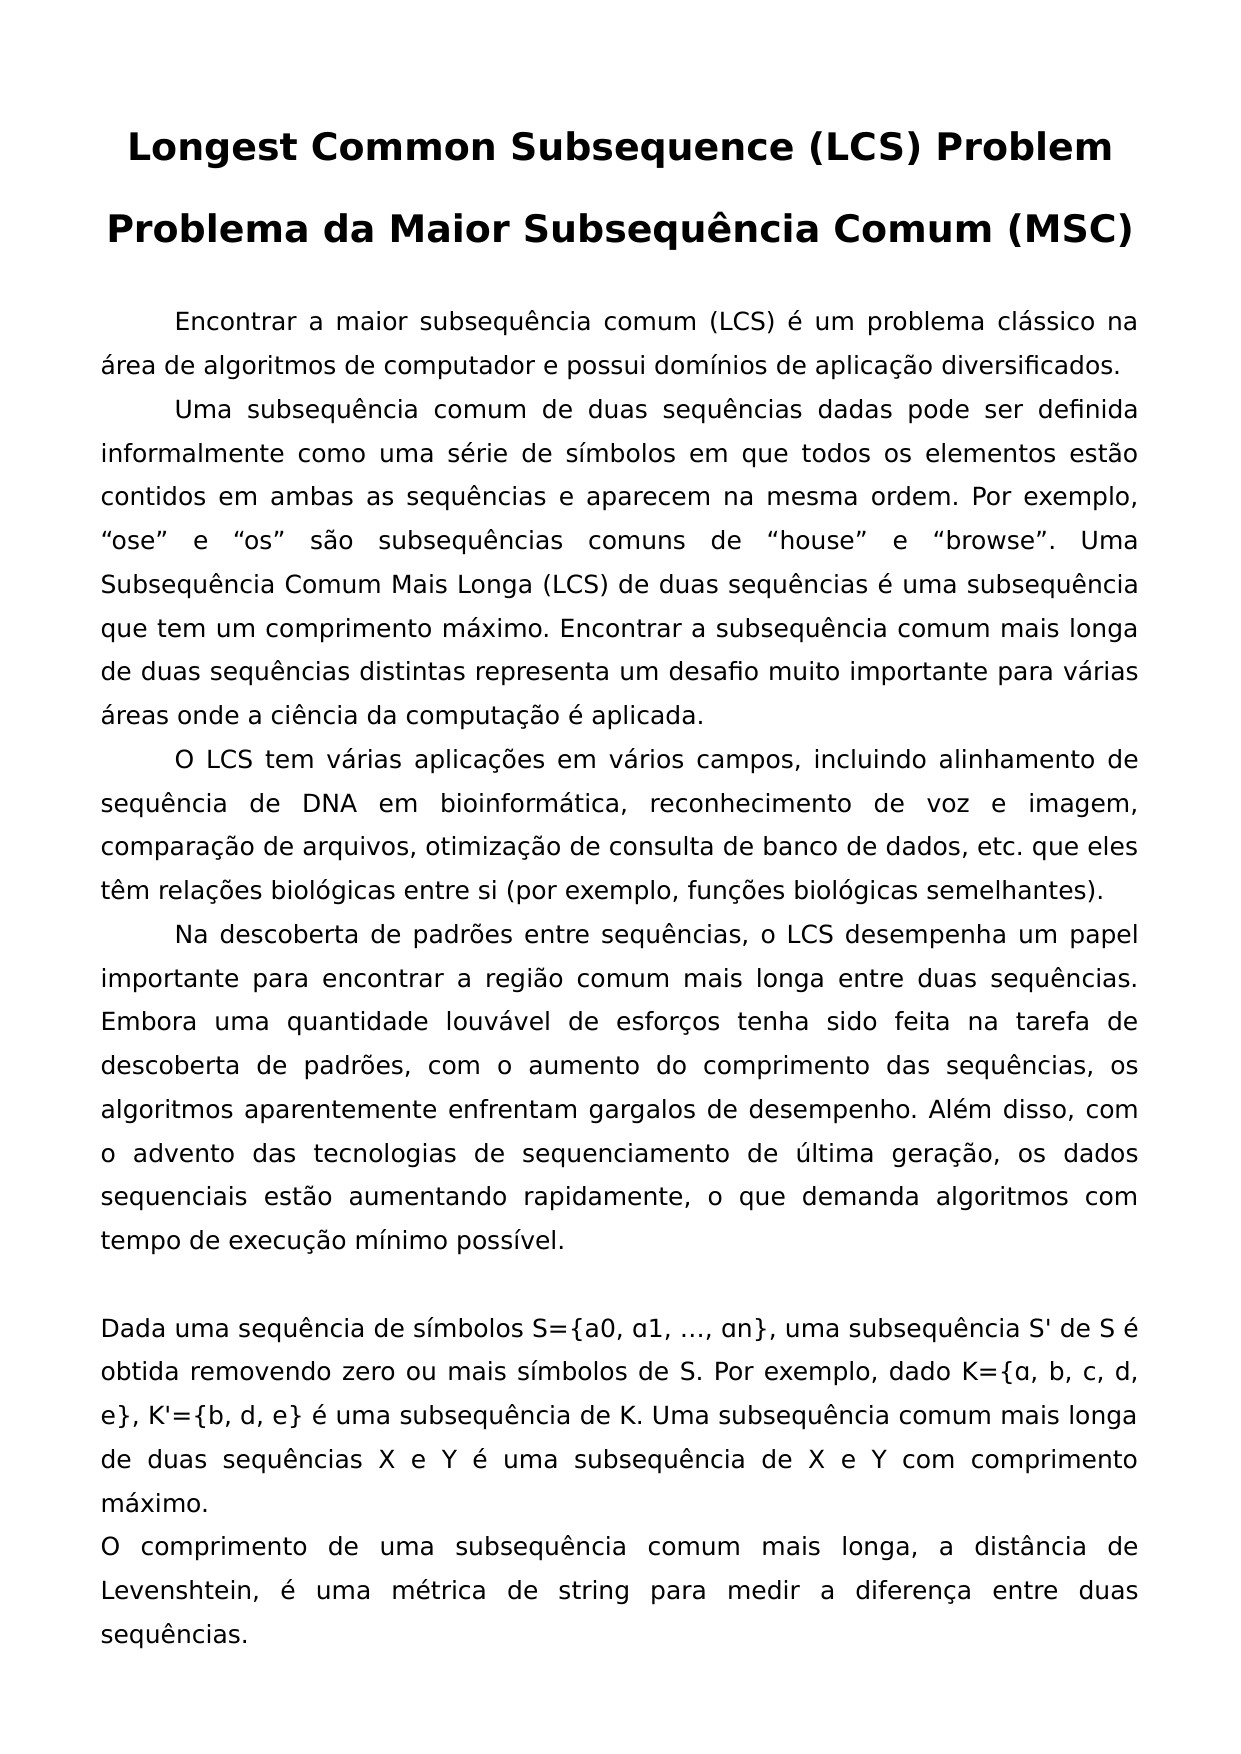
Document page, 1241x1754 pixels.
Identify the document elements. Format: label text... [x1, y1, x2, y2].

text Dada uma sequência de símbolos S={a0, ɑ1, …, ɑn}, uma subsequência S' de S é obtida removendo zero ou mais símbolos de S. Por exemplo, dado K={ɑ, b, c, d, e}, K'={b, d, e} é uma subsequência de K. Uma subsequência comum mais longa de duas sequências X e Y é uma subsequência de X e Y com comprimento máximo. [100, 1314, 1140, 1518]
text O LCS tem várias aplicações em vários campos, incluindo alinhamento de sequência de DNA em bioinformática, reconhecimento de voz e imagem, comparação de arquivos, otimização de consulta de banco de dados, etc. que eles têm relações biológicas entre si (por exemplo, funções biológicas semelhantes). [100, 745, 1140, 905]
text Uma subsequência comum de duas sequências dadas pode ser definida informalmente como uma série de símbolos em que todos os elementos estão contidos em ambas as sequências e aparecem na mesma ordem. Por exemplo, “ose” e “os” são subsequências comuns de “house” e “browse”. Uma Subsequência Comum Mais Longa (LCS) de duas sequências é uma subsequência que tem um comprimento máximo. Encontrar a subsequência comum mais longa de duas sequências distintas representa um desafio muito importante para várias áreas onde a ciência da computação é aplicada. [100, 395, 1140, 730]
text Na descoberta de padrões entre sequências, o LCS desempenha um papel importante para encontrar a região comum mais longa entre duas sequências. Embora uma quantidade louvável de esforços tenha sido feita na tarefa de descoberta de padrões, com o aumento do comprimento das sequências, os algoritmos aparentemente enfrentam gargalos de desempenho. Além disso, com o advento das tecnologias de sequenciamento de última geração, os dados sequenciais estão aumentando rapidamente, o que demanda algoritmos com tempo de execução mínimo possível. [100, 920, 1140, 1255]
text O comprimento de uma subsequência comum mais longa, a distância de Levenshtein, é uma métrica de string para medir a diferença entre duas sequências. [100, 1532, 1140, 1649]
subtitle Problema da Maior Subsequência Comum (MSC) [100, 207, 1140, 251]
text Encontrar a maior subsequência comum (LCS) é um problema clássico na área de algoritmos de computador e possui domínios de aplicação diversificados. [100, 307, 1140, 380]
subtitle Longest Common Subsequence (LCS) Problem [100, 125, 1140, 169]
